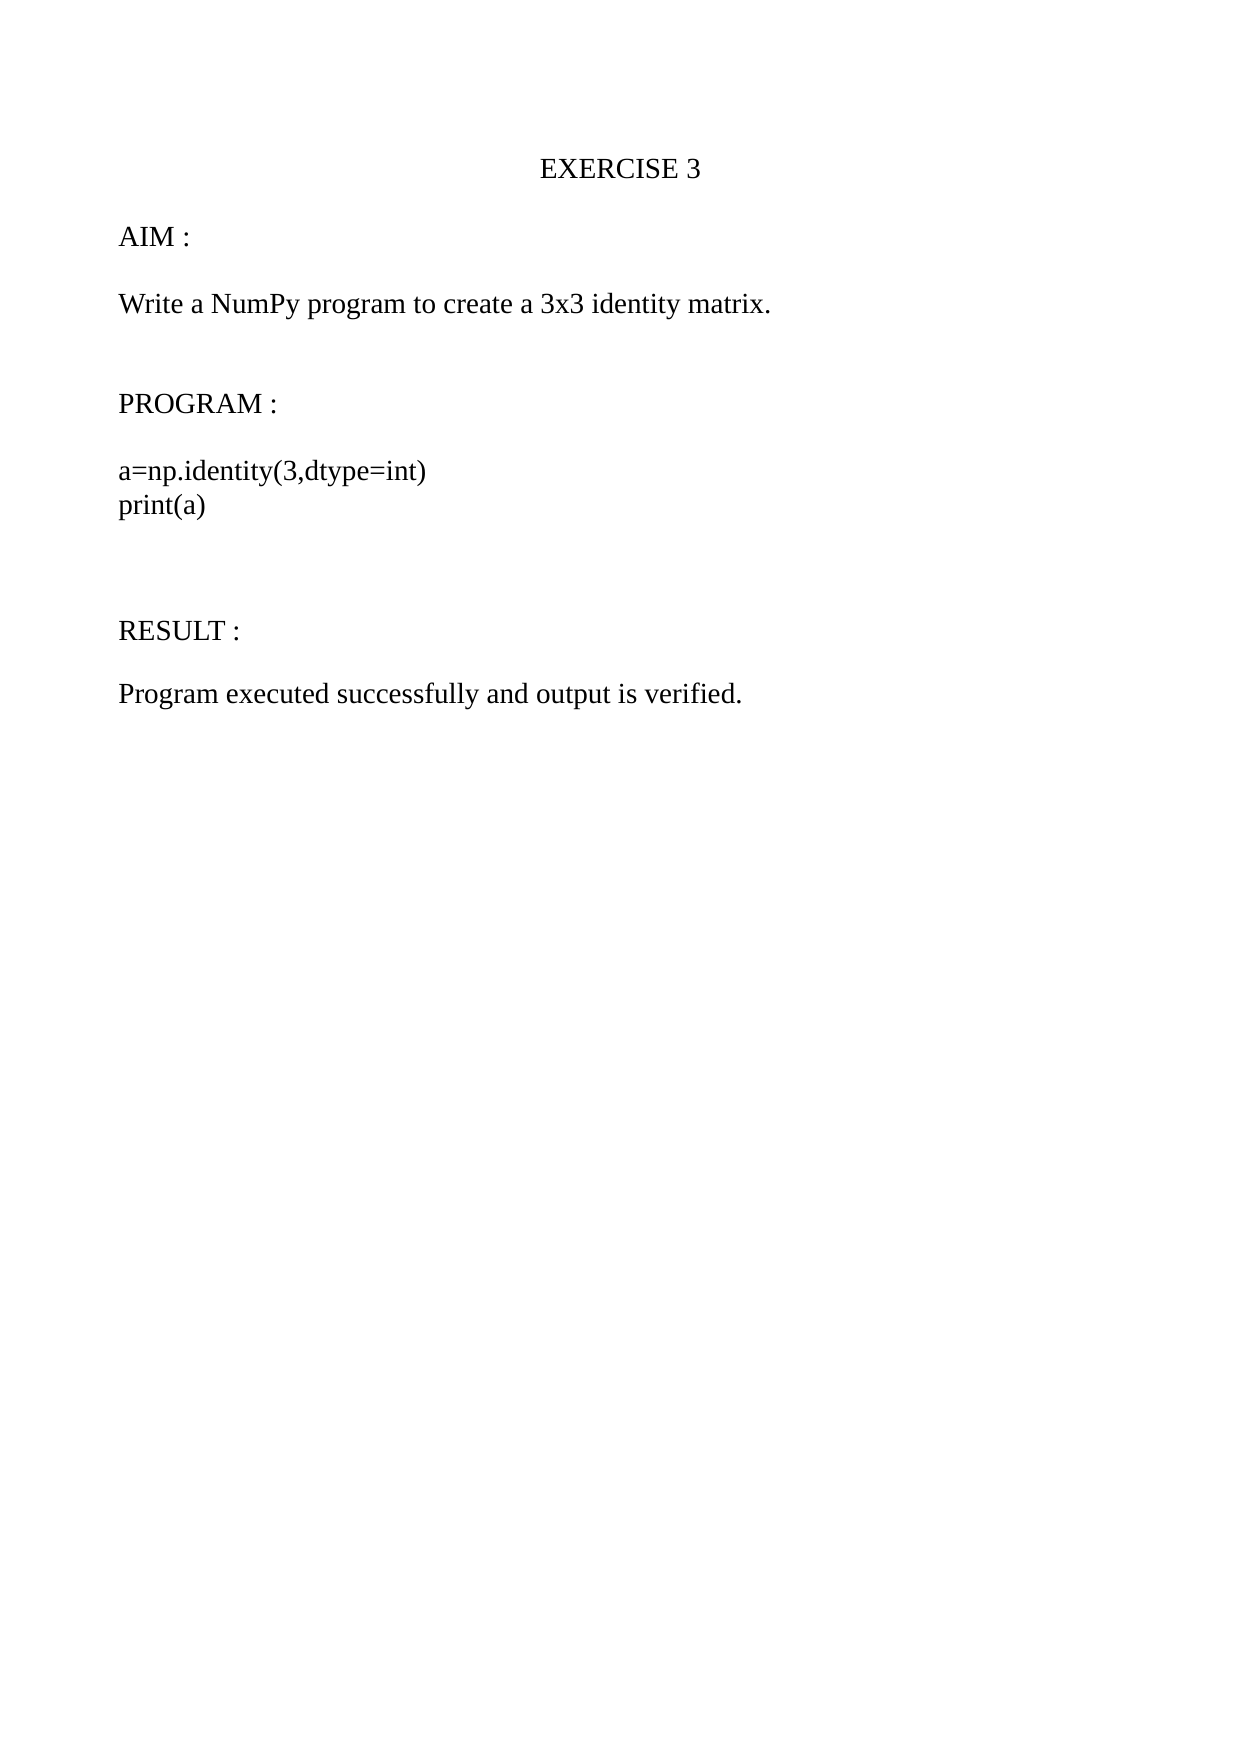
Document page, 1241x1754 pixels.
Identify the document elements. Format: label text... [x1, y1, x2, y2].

text Write a NumPy program to create a 3x3 identity matrix. [118, 286, 1122, 319]
text Program executed successfully and output is verified. [118, 676, 1122, 710]
text PROGRAM : [118, 386, 1122, 420]
text print(a) [118, 487, 1122, 521]
text a=np.identity(3,dtype=int) [118, 453, 1122, 487]
text RESULT : [118, 613, 1122, 647]
text AIM : [118, 219, 1122, 252]
text EXERCISE 3 [118, 152, 1122, 185]
